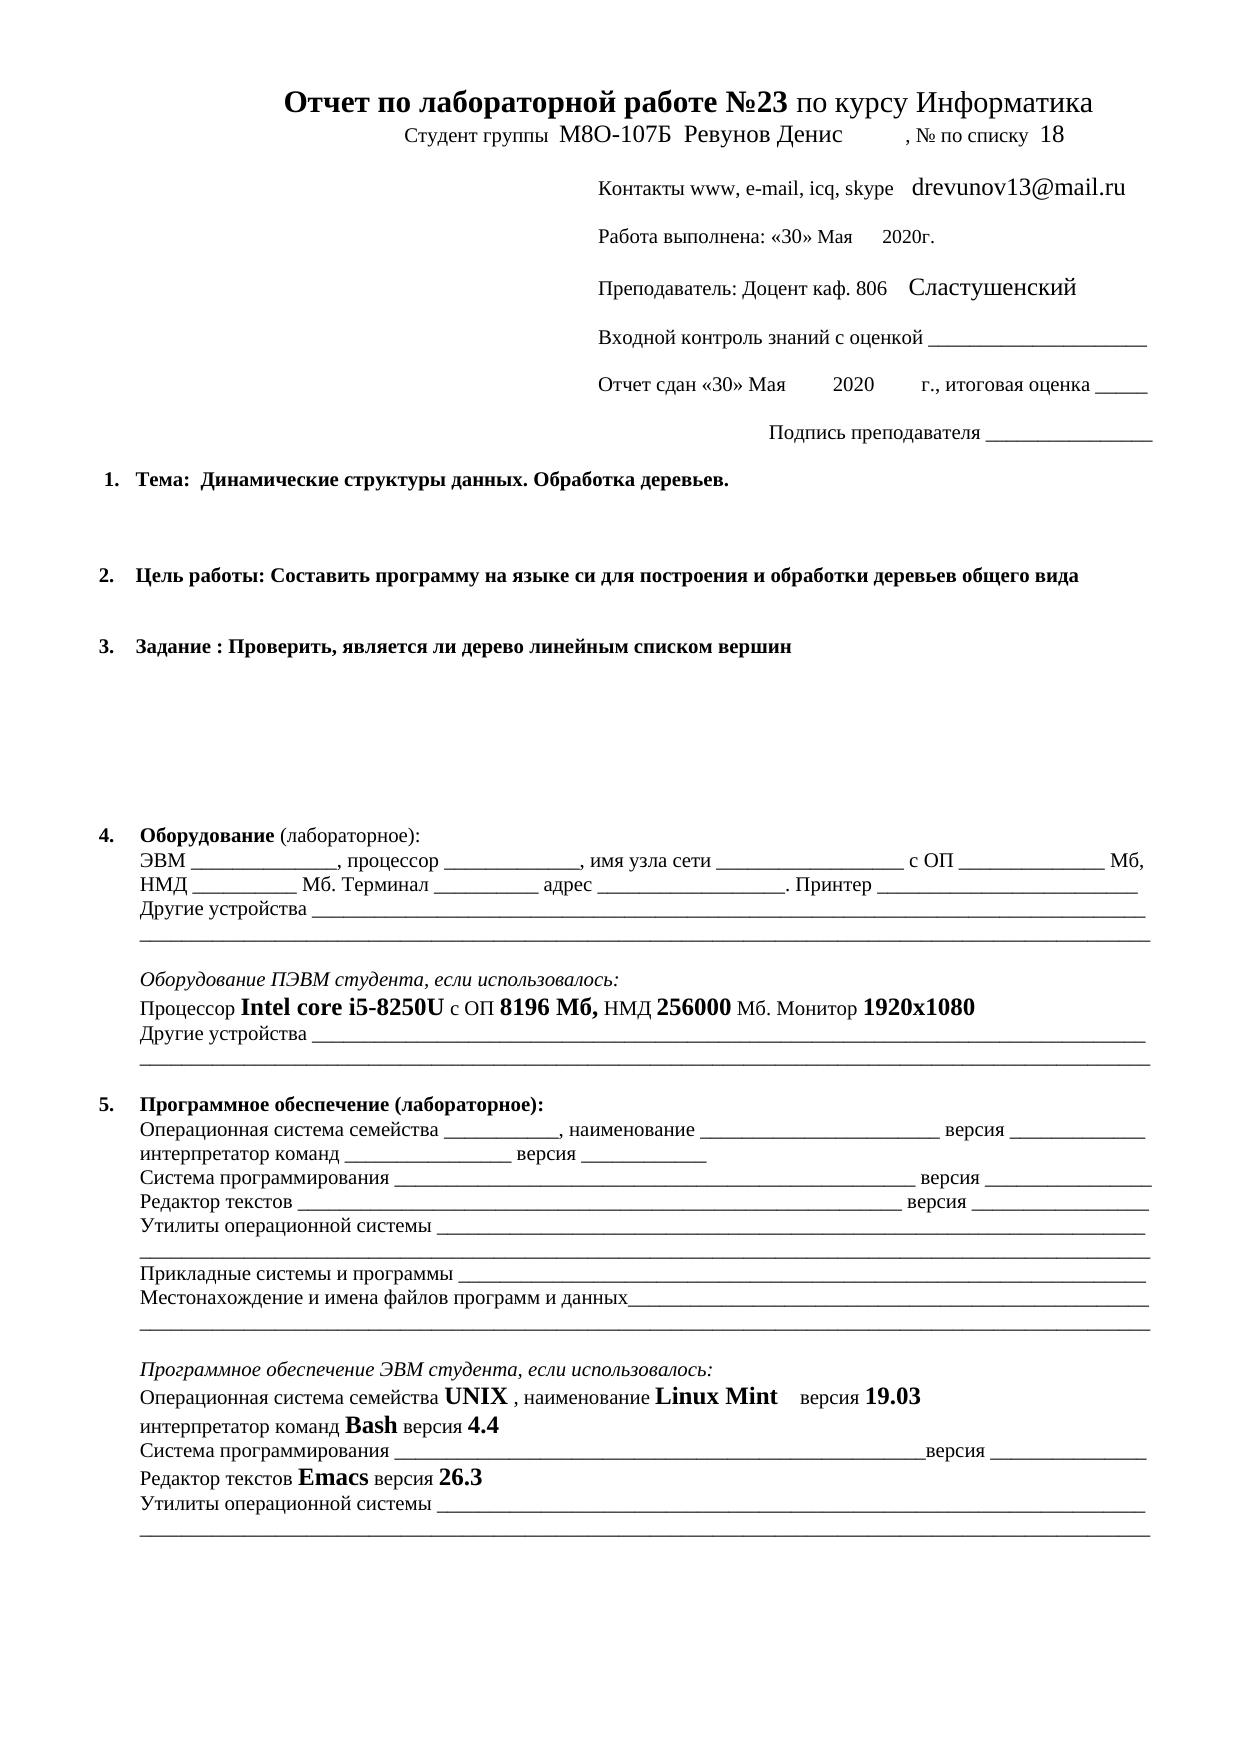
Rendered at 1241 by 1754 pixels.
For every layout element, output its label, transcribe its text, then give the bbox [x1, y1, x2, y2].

text интерпретатор команд ________________ версия ____________ [139, 1141, 1156, 1164]
text Редактор текстов Emacs версия 26.3 [139, 1462, 1156, 1491]
text Процессор Intel core i5-8250U с ОП 8196 Мб, НМД 256000 Мб. Монитор 1920x1080 [139, 992, 1156, 1020]
text ЭВМ ______________, процессор _____________, имя узла сети __________________ с ОП ______________ Мб, НМД __________ Мб. Терминал __________ адрес __________________. Принтер _________________________ [139, 847, 1156, 896]
list Тема: Динамические структуры данных. Обработка деревьев. [104, 467, 1156, 491]
text Операционная система семейства UNIX , наименование Linux Mint версия 19.03 [139, 1381, 1156, 1410]
text Студент группы М8О-107Б Ревунов Денис , № по списку 18 [404, 119, 1156, 148]
text Отчет сдан «30» Мая 2020 г., итоговая оценка _____ [598, 372, 1156, 396]
list Оборудование (лабораторное): [98, 823, 1156, 847]
text Другие устройства ________________________________________________________________________________ [139, 896, 1156, 920]
text Система программирования ___________________________________________________версия _______________ [139, 1438, 1156, 1462]
text _________________________________________________________________________________________________ [139, 1044, 1156, 1068]
list Задание : Проверить, является ли дерево линейным списком вершин [98, 634, 1156, 658]
list Программное обеспечение (лабораторное): [98, 1092, 1156, 1116]
text Отчет по лабораторной работе №23 по курсу Информатика [283, 83, 1156, 119]
text _________________________________________________________________________________________________ [139, 1309, 1156, 1333]
text Операционная система семейства ___________, наименование _______________________ версия _____________ [139, 1116, 1156, 1141]
text Работа выполнена: «30» Мая 2020г. [598, 224, 1156, 248]
text Программное обеспечение ЭВМ студента, если использовалось: [139, 1357, 1156, 1381]
text Система программирования __________________________________________________ версия ________________ [139, 1164, 1156, 1189]
text _________________________________________________________________________________________________ [139, 920, 1156, 944]
text Оборудование ПЭВМ студента, если использовалось: [139, 967, 1156, 991]
text Прикладные системы и программы __________________________________________________________________ [139, 1261, 1156, 1285]
text Местонахождение и имена файлов программ и данных__________________________________________________ [139, 1285, 1156, 1309]
text Редактор текстов __________________________________________________________ версия _________________ [139, 1189, 1156, 1213]
list Цель работы: Составить программу на языке си для построения и обработки деревьев общего вида [98, 563, 1156, 587]
text _________________________________________________________________________________________________ [139, 1237, 1156, 1261]
text Утилиты операционной системы ____________________________________________________________________ [139, 1213, 1156, 1237]
text интерпретатор команд Bash версия 4.4 [139, 1410, 1156, 1438]
text Подпись преподавателя ________________ [769, 420, 1156, 444]
text _________________________________________________________________________________________________ [139, 1515, 1156, 1539]
text Утилиты операционной системы ____________________________________________________________________ [139, 1491, 1156, 1515]
text Преподаватель: Доцент каф. 806 Сластушенский [598, 272, 1156, 301]
text Входной контроль знаний с оценкой _____________________ [598, 325, 1156, 349]
text Другие устройства ________________________________________________________________________________ [139, 1020, 1156, 1044]
text Контакты www, e-mail, icq, skype drevunov13@mail.ru [598, 172, 1156, 200]
